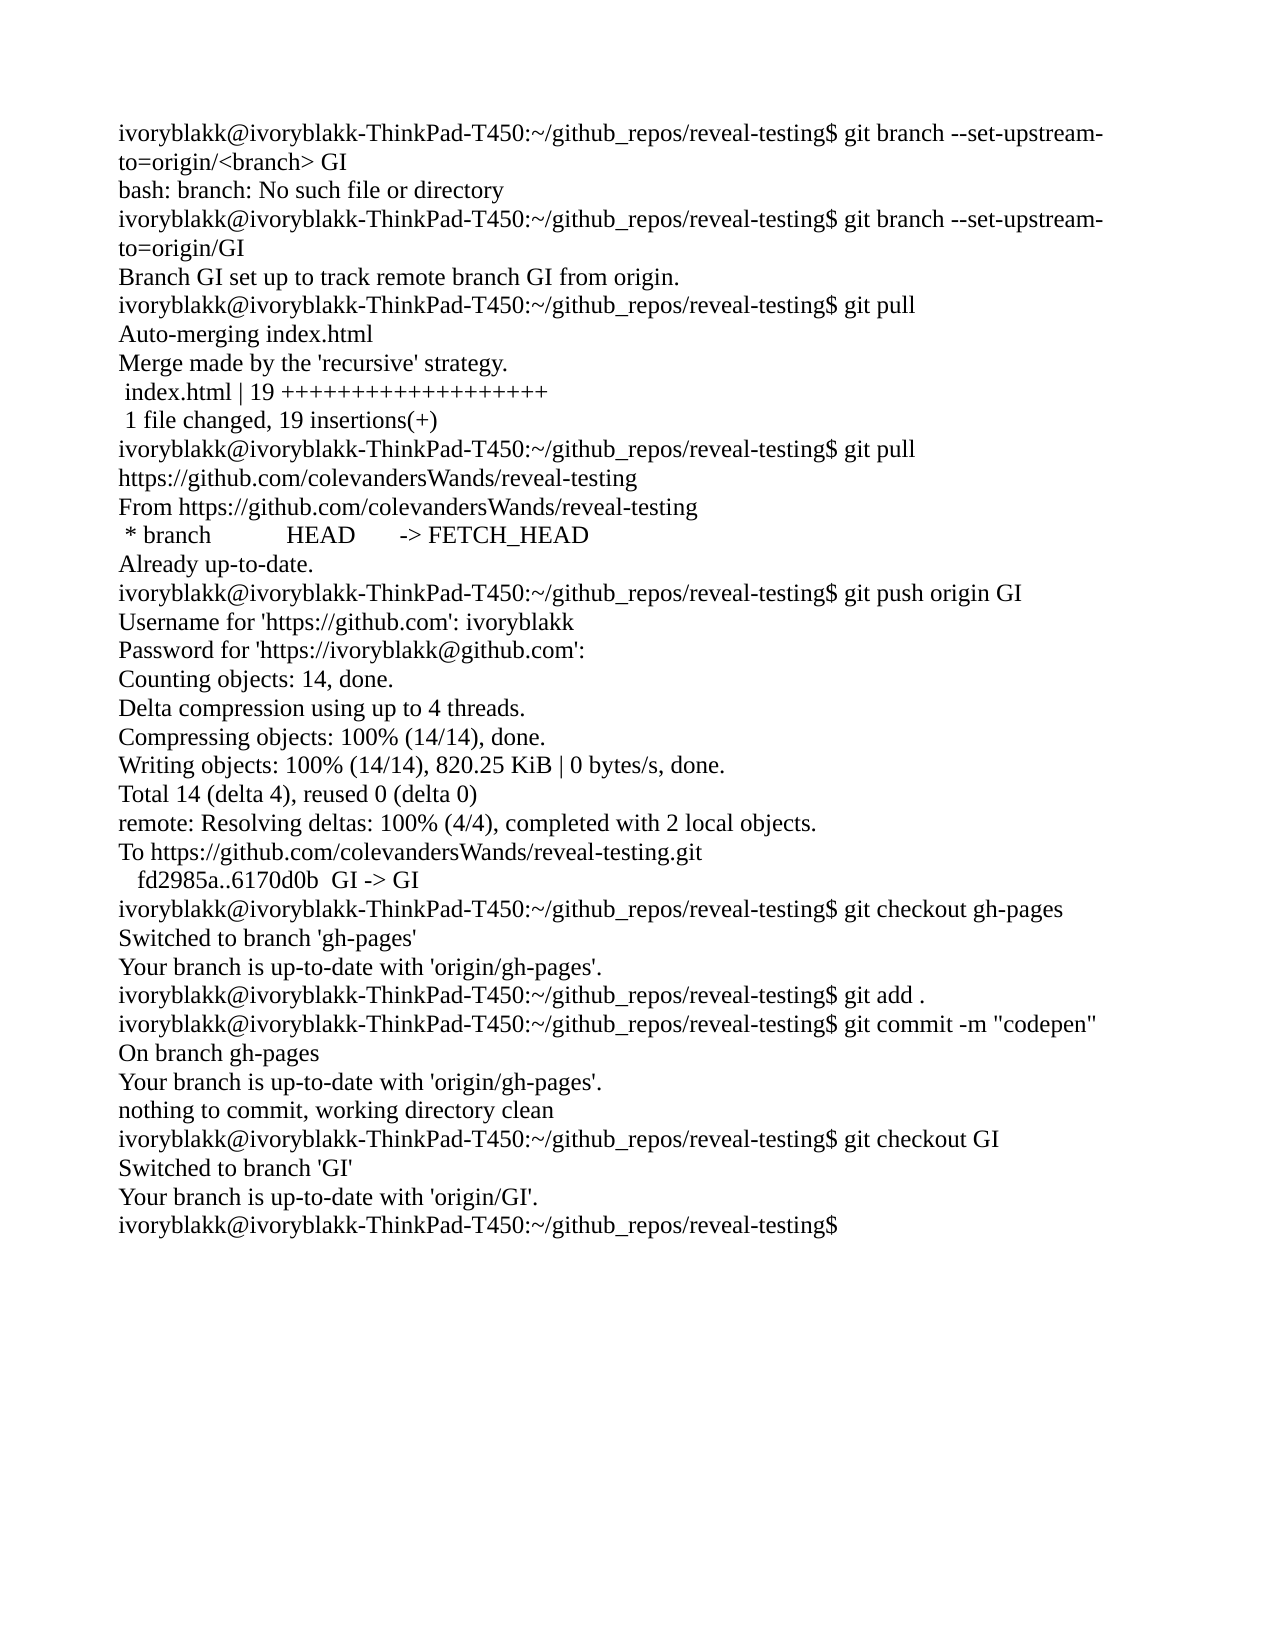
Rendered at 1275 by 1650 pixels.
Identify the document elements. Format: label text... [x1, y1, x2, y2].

text Branch GI set up to track remote branch GI from origin. [118, 262, 1157, 291]
text Delta compression using up to 4 threads. [118, 693, 1157, 722]
text ivoryblakk@ivoryblakk-ThinkPad-T450:~/github_repos/reveal-testing$ git push origin GI [118, 578, 1157, 607]
text 1 file changed, 19 insertions(+) [118, 406, 1157, 434]
text Switched to branch 'GI' [118, 1153, 1157, 1182]
text Merge made by the 'recursive' strategy. [118, 348, 1157, 377]
text ivoryblakk@ivoryblakk-ThinkPad-T450:~/github_repos/reveal-testing$ git add . [118, 981, 1157, 1009]
text * branch HEAD -> FETCH_HEAD [118, 521, 1157, 549]
text ivoryblakk@ivoryblakk-ThinkPad-T450:~/github_repos/reveal-testing$ git branch --set-upstream-to=origin/GI [118, 204, 1157, 262]
text Already up-to-date. [118, 549, 1157, 578]
text index.html | 19 +++++++++++++++++++ [118, 377, 1157, 406]
text Auto-merging index.html [118, 319, 1157, 348]
text Switched to branch 'gh-pages' [118, 923, 1157, 952]
text ivoryblakk@ivoryblakk-ThinkPad-T450:~/github_repos/reveal-testing$ git checkout GI [118, 1124, 1157, 1153]
text bash: branch: No such file or directory [118, 176, 1157, 204]
text Username for 'https://github.com': ivoryblakk [118, 607, 1157, 636]
text remote: Resolving deltas: 100% (4/4), completed with 2 local objects. [118, 808, 1157, 837]
text ivoryblakk@ivoryblakk-ThinkPad-T450:~/github_repos/reveal-testing$ git checkout gh-pages [118, 894, 1157, 923]
text To https://github.com/colevandersWands/reveal-testing.git [118, 837, 1157, 866]
text ivoryblakk@ivoryblakk-ThinkPad-T450:~/github_repos/reveal-testing$ git commit -m "codepen" [118, 1009, 1157, 1038]
text nothing to commit, working directory clean [118, 1096, 1157, 1124]
text ivoryblakk@ivoryblakk-ThinkPad-T450:~/github_repos/reveal-testing$ [118, 1211, 1157, 1239]
text Your branch is up-to-date with 'origin/GI'. [118, 1182, 1157, 1211]
text ivoryblakk@ivoryblakk-ThinkPad-T450:~/github_repos/reveal-testing$ git branch --set-upstream-to=origin/<branch> GI [118, 118, 1157, 176]
text Your branch is up-to-date with 'origin/gh-pages'. [118, 952, 1157, 981]
text From https://github.com/colevandersWands/reveal-testing [118, 492, 1157, 521]
text Writing objects: 100% (14/14), 820.25 KiB | 0 bytes/s, done. [118, 751, 1157, 779]
text Counting objects: 14, done. [118, 664, 1157, 693]
text Total 14 (delta 4), reused 0 (delta 0) [118, 779, 1157, 808]
text ivoryblakk@ivoryblakk-ThinkPad-T450:~/github_repos/reveal-testing$ git pull https://github.com/colevandersWands/reveal-testing [118, 434, 1157, 492]
text ivoryblakk@ivoryblakk-ThinkPad-T450:~/github_repos/reveal-testing$ git pull [118, 291, 1157, 319]
text Password for 'https://ivoryblakk@github.com': [118, 636, 1157, 664]
text Compressing objects: 100% (14/14), done. [118, 722, 1157, 751]
text Your branch is up-to-date with 'origin/gh-pages'. [118, 1067, 1157, 1096]
text fd2985a..6170d0b GI -> GI [118, 866, 1157, 894]
text On branch gh-pages [118, 1038, 1157, 1067]
